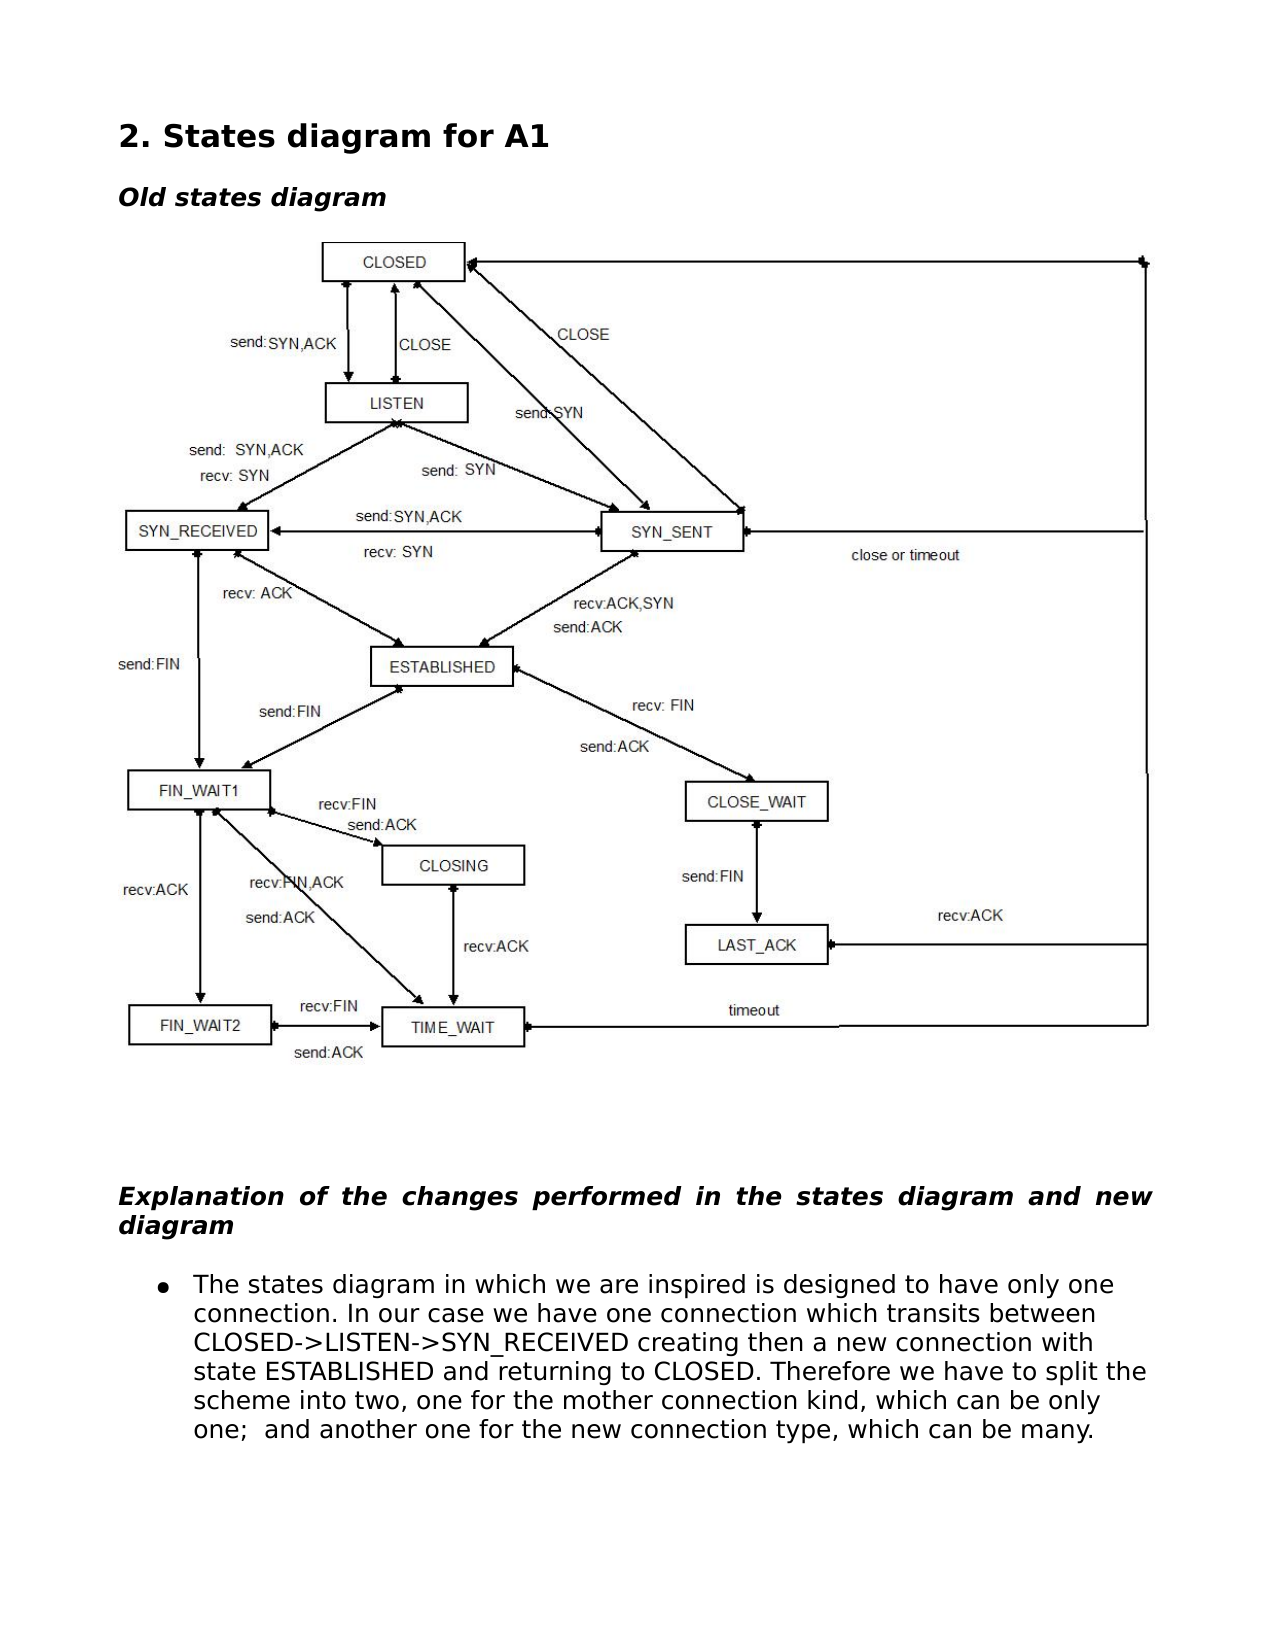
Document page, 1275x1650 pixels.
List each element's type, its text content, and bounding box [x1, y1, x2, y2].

text Old states diagram [118, 184, 1157, 213]
list The states diagram in which we are inspired is designed to have only one connection. In our case we have one connection which transits between CLOSED->LISTEN->SYN_RECEIVED creating then a new connection with state ESTABLISHED and returning to CLOSED. Therefore we have to split the scheme into two, one for the mother connection kind, which can be only one; and another one for the new connection type, which can be many. [156, 1270, 1157, 1445]
picture [118, 242, 1157, 1066]
text Explanation of the changes performed in the states diagram and new diagram [118, 1182, 1157, 1241]
list 2. States diagram for A1 [118, 118, 1157, 154]
